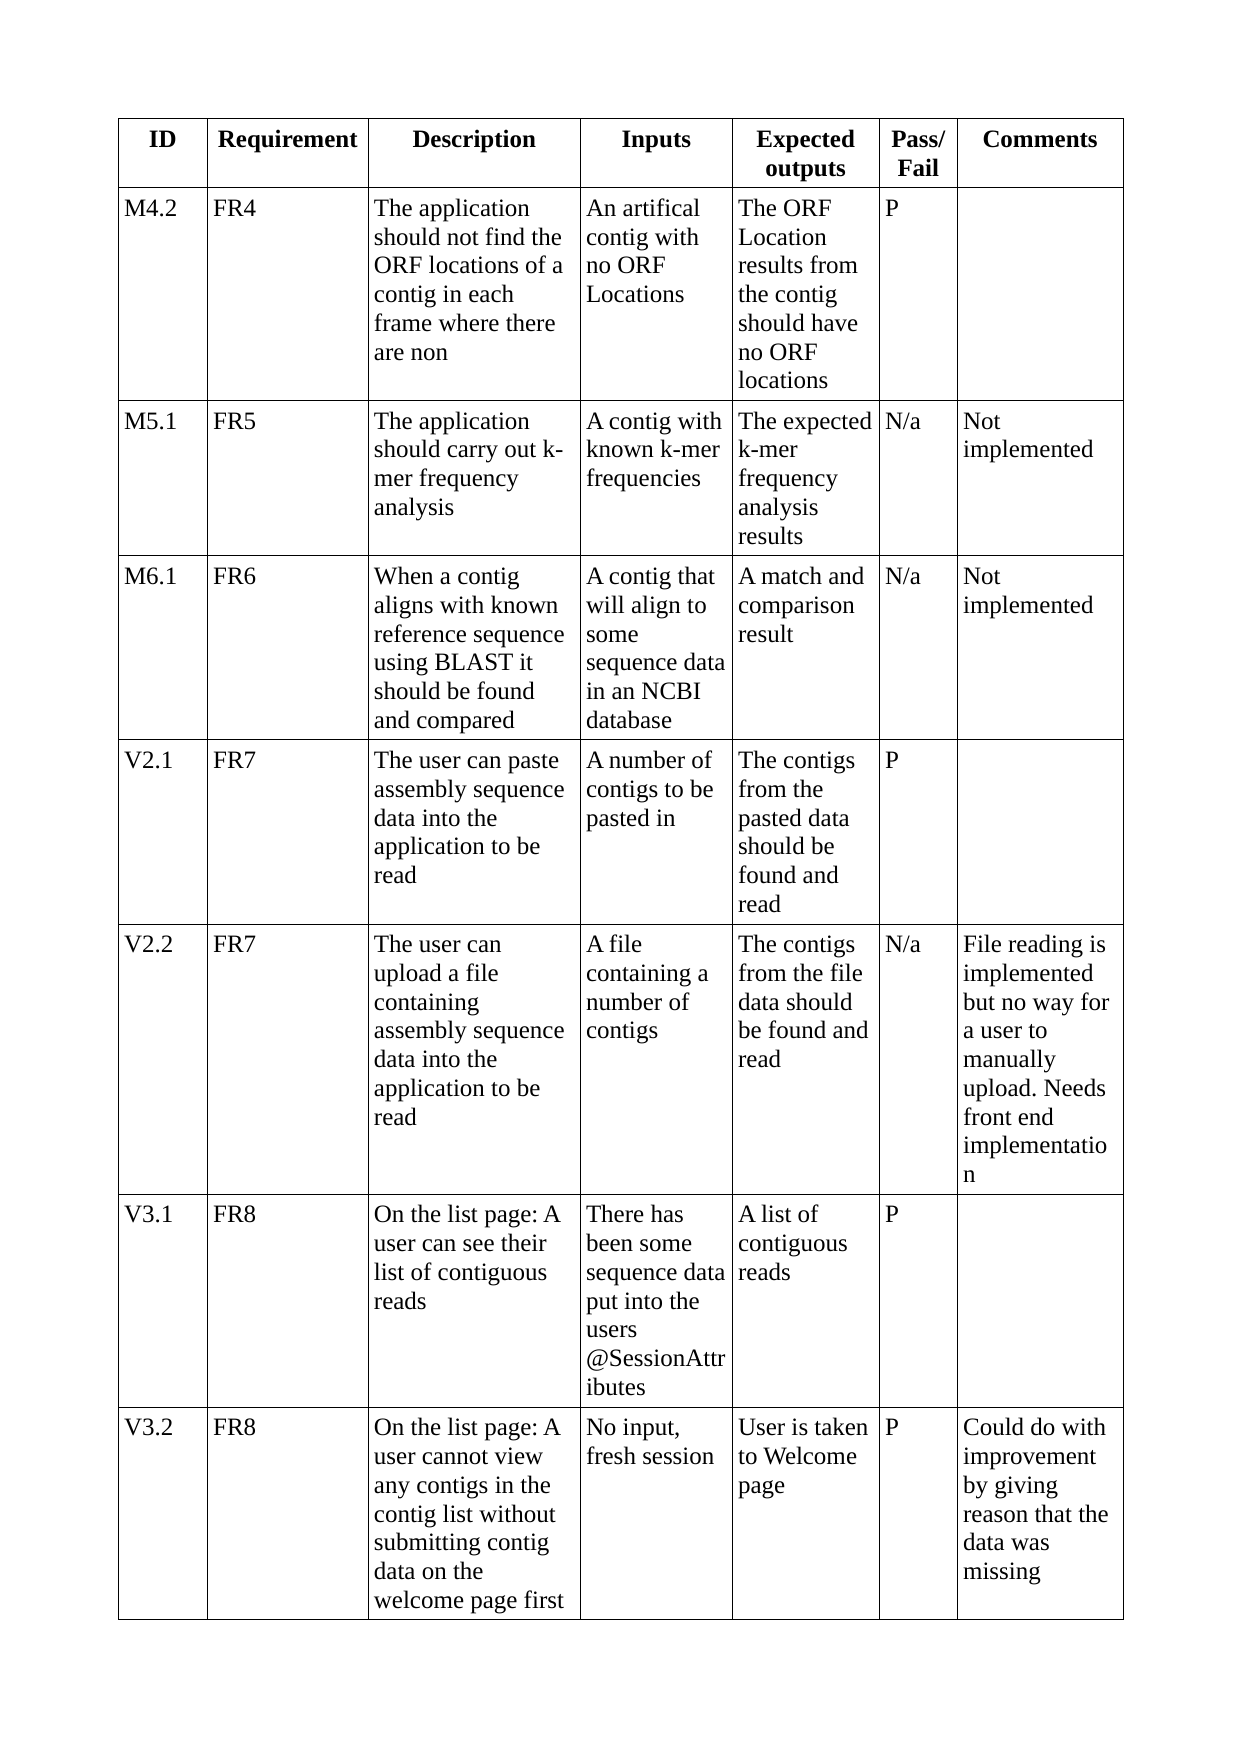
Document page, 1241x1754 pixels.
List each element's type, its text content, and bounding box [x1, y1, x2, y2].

table_cell FR6 [208, 556, 368, 739]
table_cell The application should not find the ORF locations of a contig in each frame where there are non [369, 188, 580, 400]
table_cell File reading is implemented but no way for a user to manually upload. Needs front end implementation [958, 925, 1123, 1194]
table_cell On the list page: A user can see their list of contiguous reads [369, 1195, 580, 1407]
table_cell A contig with known k-mer frequencies [581, 401, 732, 555]
table_header Inputs [581, 119, 732, 187]
table_cell No input, fresh session [581, 1408, 732, 1619]
table_cell P [880, 740, 957, 923]
table_header Requirement [208, 119, 368, 187]
table_cell The contigs from the pasted data should be found and read [733, 740, 879, 923]
table_cell M5.1 [119, 401, 207, 555]
table_cell FR4 [208, 188, 368, 400]
table_cell N/a [880, 556, 957, 739]
table_cell The user can upload a file containing assembly sequence data into the application to be read [369, 925, 580, 1194]
table_cell User is taken to Welcome page [733, 1408, 879, 1619]
table_cell There has been some sequence data put into the users @SessionAttributes [581, 1195, 732, 1407]
table_cell An artifical contig with no ORF Locations [581, 188, 732, 400]
table_cell N/a [880, 401, 957, 555]
table_header Comments [958, 119, 1123, 187]
table_header Expected outputs [733, 119, 879, 187]
table_cell FR7 [208, 925, 368, 1194]
table_cell Not implemented [958, 401, 1123, 555]
table_cell V2.2 [119, 925, 207, 1194]
table_cell A number of contigs to be pasted in [581, 740, 732, 923]
table_cell [958, 740, 1123, 923]
table_header Pass/Fail [880, 119, 957, 187]
table_cell FR7 [208, 740, 368, 923]
table_cell FR5 [208, 401, 368, 555]
table_header Description [369, 119, 580, 187]
table_cell P [880, 1408, 957, 1619]
table_cell The user can paste assembly sequence data into the application to be read [369, 740, 580, 923]
table_cell [958, 188, 1123, 400]
table_cell P [880, 188, 957, 400]
table_cell M6.1 [119, 556, 207, 739]
table_cell A file containing a number of contigs [581, 925, 732, 1194]
table_cell M4.2 [119, 188, 207, 400]
table_cell When a contig aligns with known reference sequence using BLAST it should be found and compared [369, 556, 580, 739]
table_cell Could do with improvement by giving reason that the data was missing [958, 1408, 1123, 1619]
table_cell [958, 1195, 1123, 1407]
table_cell FR8 [208, 1195, 368, 1407]
table_cell Not implemented [958, 556, 1123, 739]
table_cell A match and comparison result [733, 556, 879, 739]
table_cell The application should carry out k-mer frequency analysis [369, 401, 580, 555]
table_cell P [880, 1195, 957, 1407]
table_cell V3.2 [119, 1408, 207, 1619]
table_cell N/a [880, 925, 957, 1194]
table_cell A contig that will align to some sequence data in an NCBI database [581, 556, 732, 739]
table_header ID [119, 119, 207, 187]
table_cell V3.1 [119, 1195, 207, 1407]
table_cell The ORF Location results from the contig should have no ORF locations [733, 188, 879, 400]
table_cell FR8 [208, 1408, 368, 1619]
table_cell On the list page: A user cannot view any contigs in the contig list without submitting contig data on the welcome page first [369, 1408, 580, 1619]
table_cell A list of contiguous reads [733, 1195, 879, 1407]
table_cell V2.1 [119, 740, 207, 923]
table_cell The expected k-mer frequency analysis results [733, 401, 879, 555]
table_cell The contigs from the file data should be found and read [733, 925, 879, 1194]
